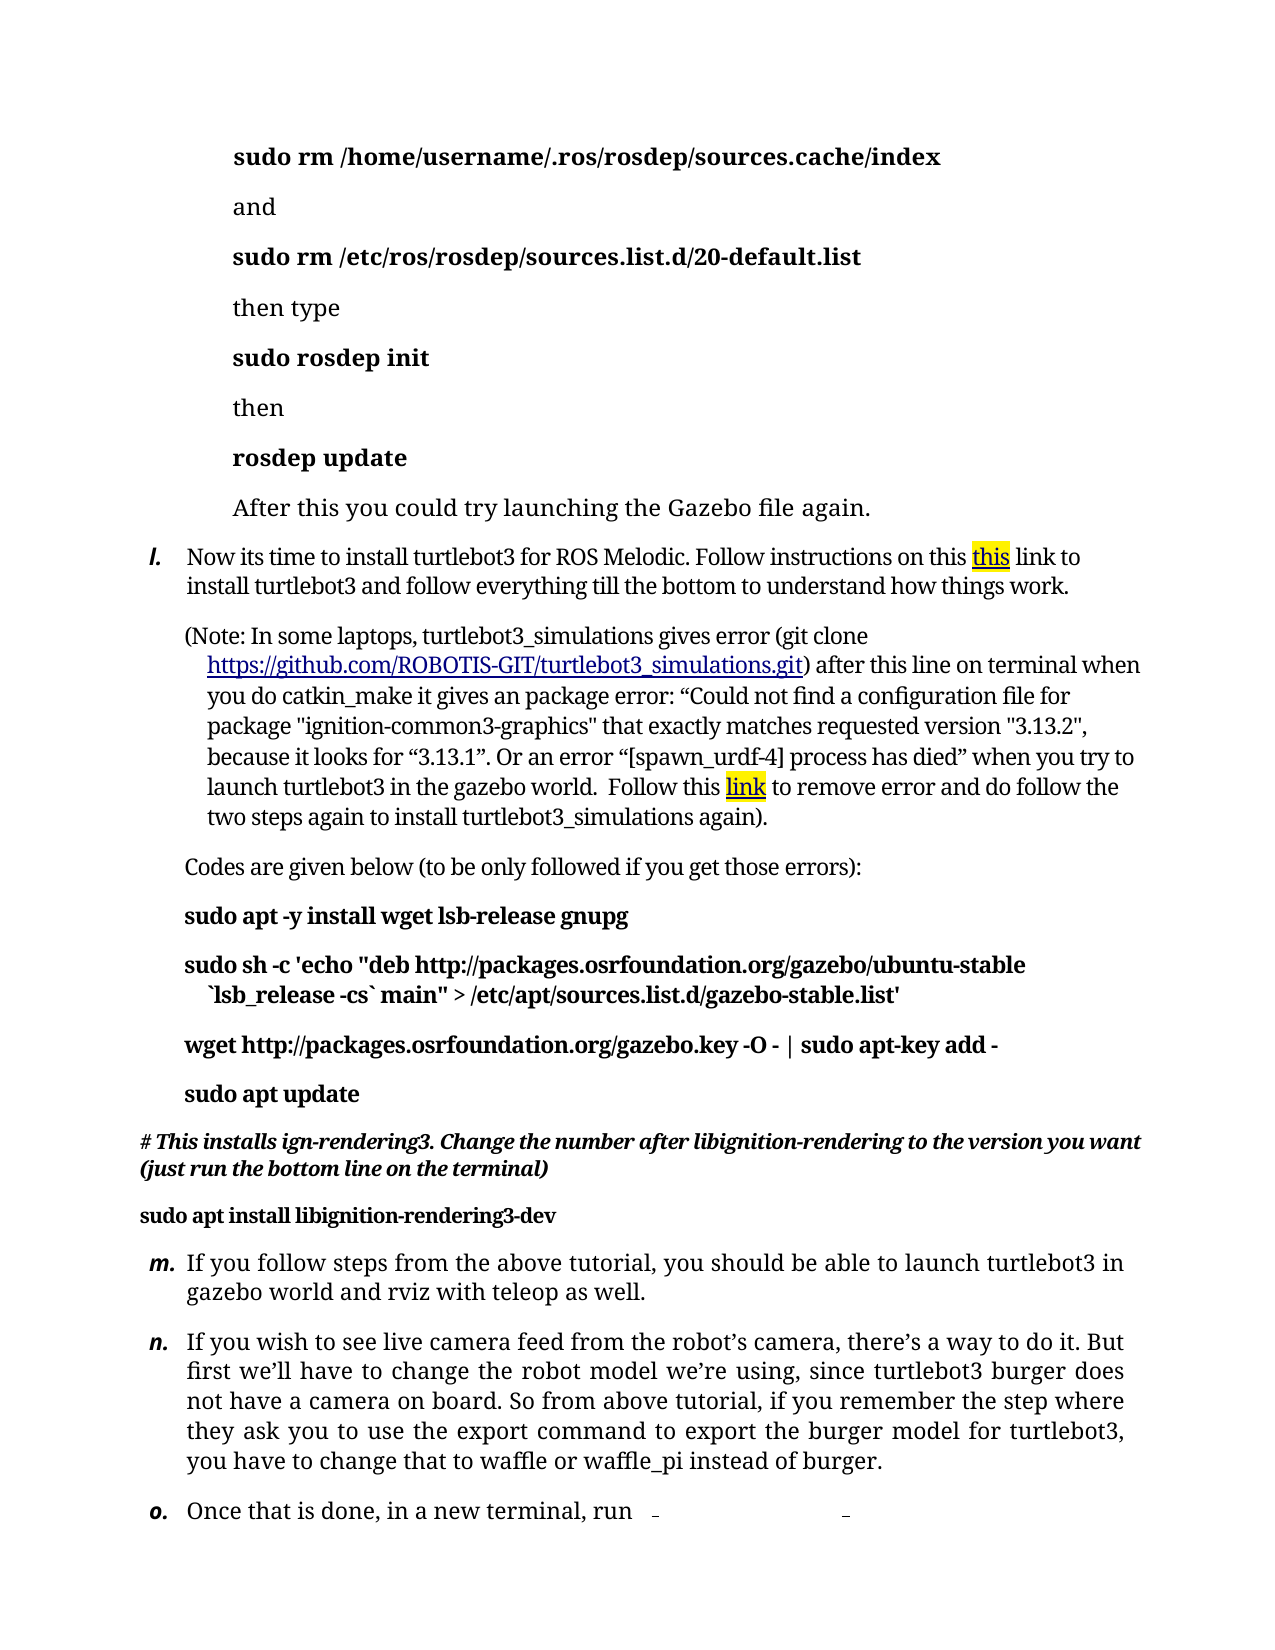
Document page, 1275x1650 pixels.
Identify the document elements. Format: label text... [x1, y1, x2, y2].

list sudo rosdep init [232, 342, 1125, 372]
text sudo apt install libignition-rendering3-dev [139, 1201, 1154, 1229]
list sudo sh -c 'echo "deb http://packages.osrfoundation.org/gazebo/ubuntu-stable `lsb_release -cs` main" > /etc/apt/sources.list.d/gazebo-stable.list' [184, 949, 1154, 1010]
list then [232, 392, 1125, 422]
list sudo rm /etc/ros/rosdep/sources.list.d/20-default.list [232, 242, 1125, 272]
list sudo apt -y install wget lsb-release gnupg [184, 900, 1154, 931]
list Now its time to install turtlebot3 for ROS Melodic. Follow instructions on this this link to install turtlebot3 and follow everything till the bottom to understand how things work. [149, 541, 1126, 601]
list Codes are given below (to be only followed if you get those errors): [184, 851, 1154, 881]
text # This installs ign-rendering3. Change the number after libignition-rendering to the version you want (just run the bottom line on the terminal) [139, 1127, 1154, 1182]
list If you follow steps from the above tutorial, you should be able to launch turtlebot3 in gazebo world and rviz with teleop as well. [149, 1248, 1126, 1308]
list wget http://packages.osrfoundation.org/gazebo.key -O - | sudo apt-key add - [184, 1029, 1154, 1059]
list (Note: In some laptops, turtlebot3_simulations gives error (git clone https://github.com/ROBOTIS-GIT/turtlebot3_simulations.git) after this line on terminal when you do catkin_make it gives an package error: “Could not find a configuration file for package "ignition-common3-graphics" that exactly matches requested version "3.13.2", because it looks for “3.13.1”. Or an error “[spawn_urdf-4] process has died” when you try to launch turtlebot3 in the gazebo world. Follow this link to remove error and do follow the two steps again to install turtlebot3_simulations again). [184, 620, 1154, 832]
list rosdep update [232, 442, 1125, 472]
text then type [232, 292, 1125, 322]
list Once that is done, in a new terminal, run [149, 1495, 1126, 1525]
text After this you could try launching the Gazebo file again. [232, 492, 1125, 522]
list sudo apt update [184, 1078, 1154, 1108]
list If you wish to see live camera feed from the robot’s camera, there’s a way to do it. But first we’ll have to change the robot model we’re using, since turtlebot3 burger does not have a camera on board. So from above tutorial, if you remember the step where they ask you to use the export command to export the burger model for turtlebot3, you have to change that to waffle or waffle_pi instead of burger. [149, 1326, 1126, 1476]
list sudo rm /home/username/.ros/rosdep/sources.cache/index [233, 142, 1126, 172]
text and [232, 192, 1125, 222]
